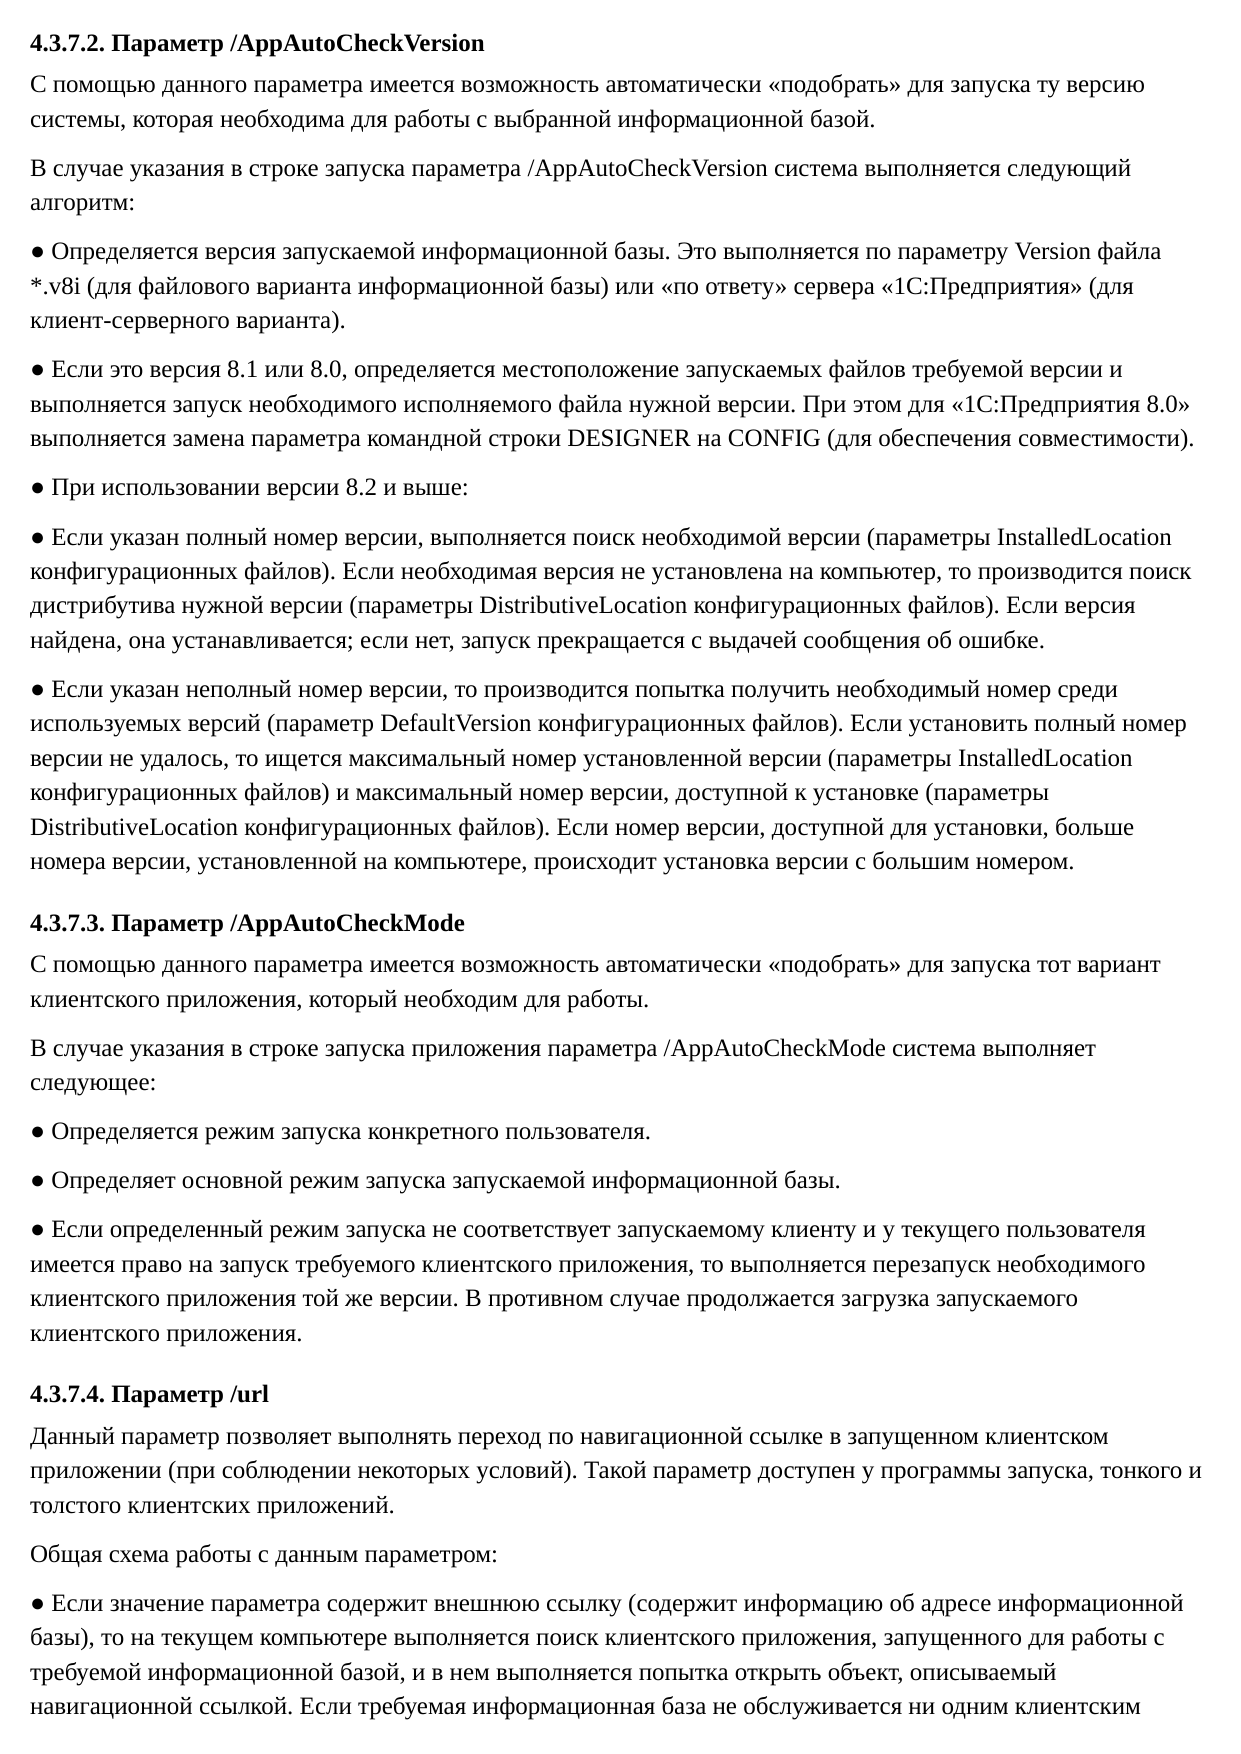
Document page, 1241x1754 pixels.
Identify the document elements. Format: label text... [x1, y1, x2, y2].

text ● Если определенный режим запуска не соответствует запускаемому клиенту и у текущего пользователя имеется право на запуск требуемого клиентского приложения, то выполняется перезапуск необходимого клиентского приложения той же версии. В противном случае продолжается загрузка запускаемого клиентского приложения. [30, 1214, 1211, 1347]
text ● Если значение параметра содержит внешнюю ссылку (содержит информацию об адресе информационной базы), то на текущем компьютере выполняется поиск клиентского приложения, запущенного для работы с требуемой информационной базой, и в нем выполняется попытка открыть объект, описываемый навигационной ссылкой. Если требуемая информационная база не обслуживается ни одним клиентским [30, 1588, 1211, 1720]
text В случае указания в строке запуска приложения параметра /AppAutoCheckMode система выполняет следующее: [30, 1033, 1211, 1096]
subtitle 4.3.7.3. Параметр /AppAutoCheckMode [30, 908, 1211, 937]
subtitle 4.3.7.4. Параметр /url [30, 1379, 1211, 1408]
text ● Если указан полный номер версии, выполняется поиск необходимой версии (параметры InstalledLocation конфигурационных файлов). Если необходимая версия не установлена на компьютер, то производится поиск дистрибутива нужной версии (параметры DistributiveLocation конфигурационных файлов). Если версия найдена, она устанавливается; если нет, запуск прекращается с выдачей сообщения об ошибке. [30, 522, 1211, 654]
text С помощью данного параметра имеется возможность автоматически «подобрать» для запуска тот вариант клиентского приложения, который необходим для работы. [30, 949, 1211, 1012]
text ● Определяется версия запускаемой информационной базы. Это выполняется по параметру Version файла *.v8i (для файлового варианта информационной базы) или «по ответу» сервера «1С:Предприятия» (для клиент-серверного варианта). [30, 236, 1211, 334]
text Общая схема работы с данным параметром: [30, 1539, 1211, 1567]
text ● Если это версия 8.1 или 8.0, определяется местоположение запускаемых файлов требуемой версии и выполняется запуск необходимого исполняемого файла нужной версии. При этом для «1С:Предприятия 8.0» выполняется замена параметра командной строки DESIGNER на CONFIG (для обеспечения совместимости). [30, 354, 1211, 452]
subtitle 4.3.7.2. Параметр /AppAutoCheckVersion [30, 28, 1211, 57]
text С помощью данного параметра имеется возможность автоматически «подобрать» для запуска ту версию системы, которая необходима для работы с выбранной информационной базой. [30, 69, 1211, 133]
text ● Если указан неполный номер версии, то производится попытка получить необходимый номер среди используемых версий (параметр DefaultVersion конфигурационных файлов). Если установить полный номер версии не удалось, то ищется максимальный номер установленной версии (параметры InstalledLocation конфигурационных файлов) и максимальный номер версии, доступной к установке (параметры DistributiveLocation конфигурационных файлов). Если номер версии, доступной для установки, больше номера версии, установленной на компьютере, происходит установка версии с большим номером. [30, 674, 1211, 875]
text ● При использовании версии 8.2 и выше: [30, 472, 1211, 501]
text В случае указания в строке запуска параметра /AppAutoCheckVersion система выполняется следующий алгоритм: [30, 153, 1211, 216]
text ● Определяется режим запуска конкретного пользователя. [30, 1116, 1211, 1145]
text Данный параметр позволяет выполнять переход по навигационной ссылке в запущенном клиентском приложении (при соблюдении некоторых условий). Такой параметр доступен у программы запуска, тонкого и толстого клиентских приложений. [30, 1421, 1211, 1518]
text ● Определяет основной режим запуска запускаемой информационной базы. [30, 1165, 1211, 1194]
